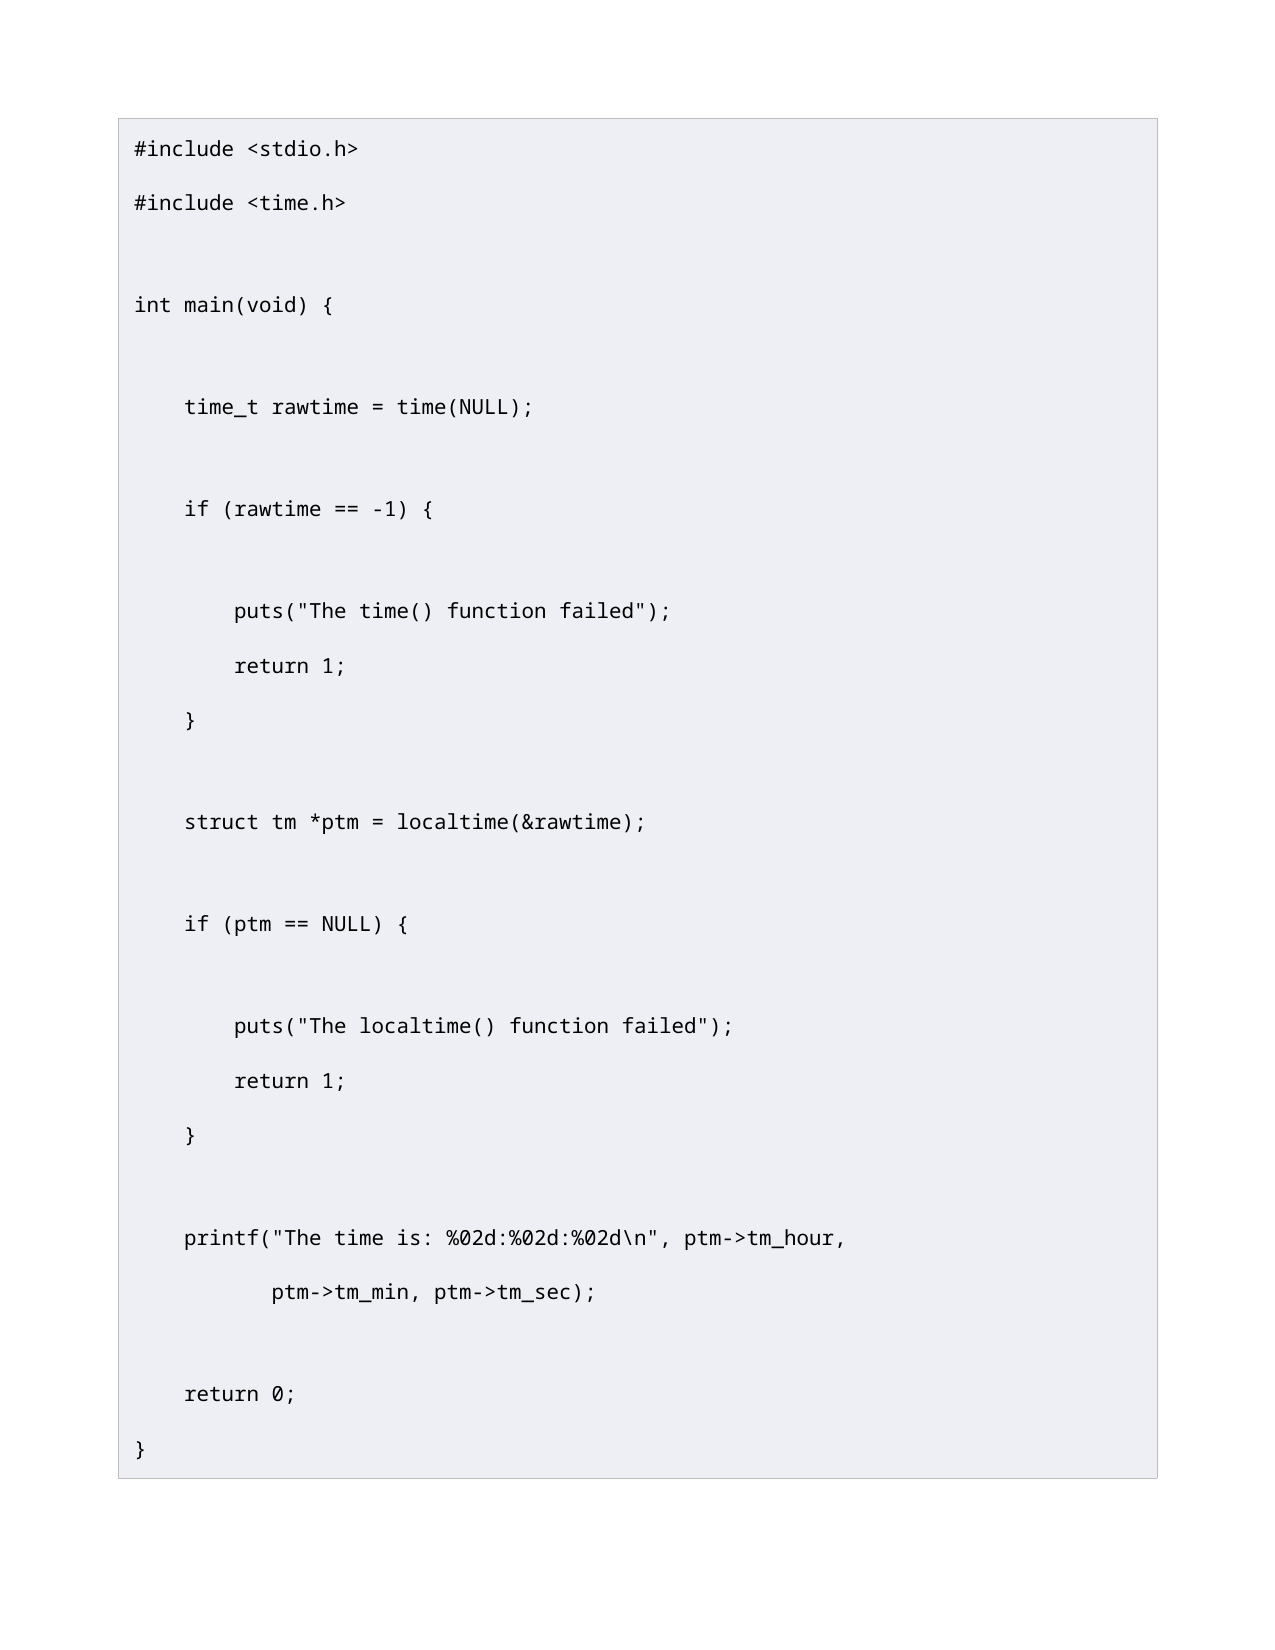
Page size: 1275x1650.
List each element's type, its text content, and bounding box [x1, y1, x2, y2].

text #include <stdio.h> [119, 119, 1157, 162]
text printf("The time is: %02d:%02d:%02d\n", ptm->tm_hour, [119, 1207, 1157, 1251]
text puts("The localtime() function failed"); [119, 996, 1157, 1040]
text return 1; [119, 635, 1157, 679]
text } [119, 1105, 1157, 1149]
text int main(void) { [119, 274, 1157, 319]
text } [119, 689, 1157, 734]
text #include <time.h> [119, 172, 1157, 217]
text puts("The time() function failed"); [119, 581, 1157, 625]
text if (ptm == NULL) { [119, 894, 1157, 938]
text return 1; [119, 1050, 1157, 1094]
text ptm->tm_min, ptm->tm_sec); [119, 1261, 1157, 1306]
text if (rawtime == -1) { [119, 478, 1157, 523]
text struct tm *ptm = localtime(&rawtime); [119, 792, 1157, 836]
text } [119, 1418, 1157, 1478]
text time_t rawtime = time(NULL); [119, 376, 1157, 421]
text return 0; [119, 1363, 1157, 1408]
